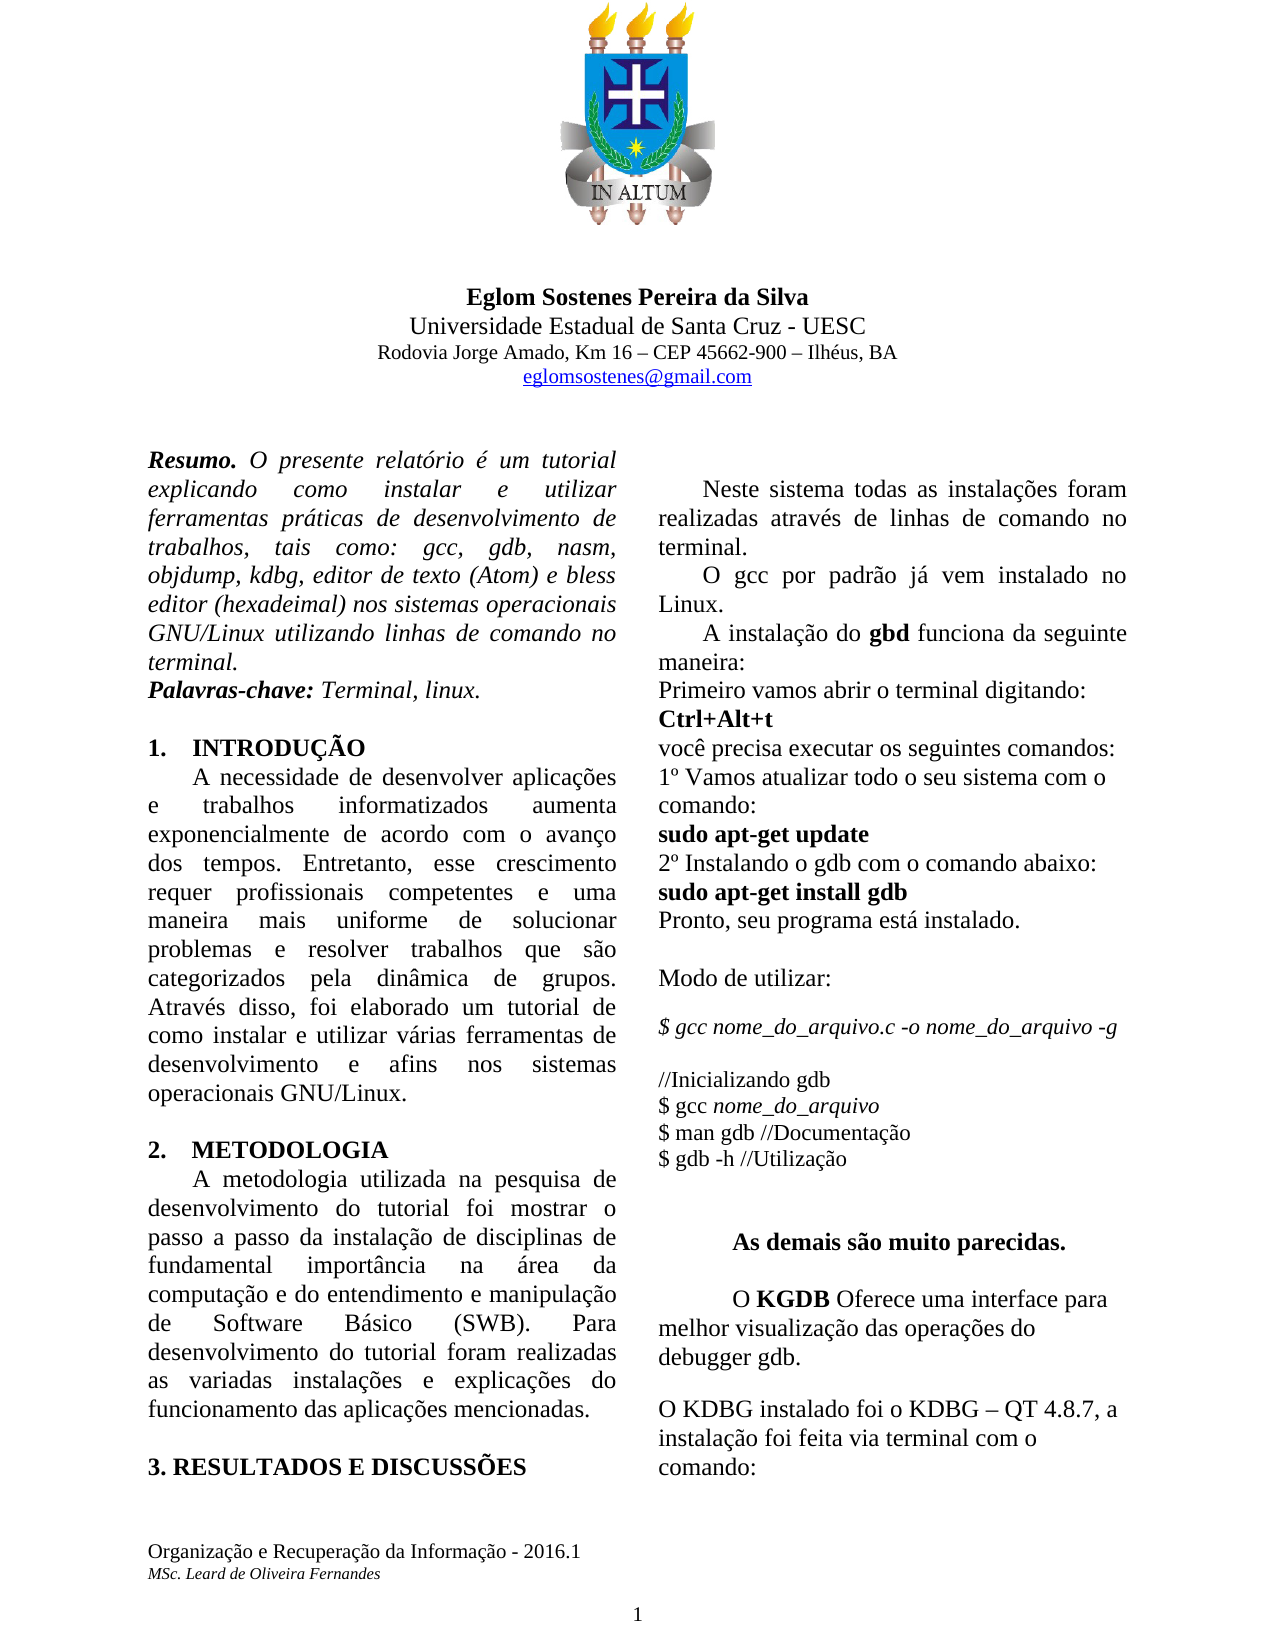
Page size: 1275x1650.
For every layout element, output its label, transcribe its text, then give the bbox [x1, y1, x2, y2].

text Primeiro vamos abrir o terminal digitando: [658, 676, 1127, 704]
text Pronto, seu programa está instalado. [658, 906, 1127, 934]
text sudo apt-get install gdb [658, 877, 1127, 906]
subtitle Universidade Estadual de Santa Cruz - UESC [148, 311, 1127, 340]
text Resumo. O presente relatório é um tutorial explicando como instalar e utilizar ferramentas práticas de desenvolvimento de trabalhos, tais como: gcc, gdb, nasm, objdump, kdbg, editor de texto (Atom) e bless editor (hexadeimal) nos sistemas operacionais GNU/Linux utilizando linhas de comando no terminal. [148, 446, 617, 676]
text sudo apt-get update [658, 819, 1127, 848]
text 1º Vamos atualizar todo o seu sistema com o comando: [658, 762, 1127, 819]
text O gcc por padrão já vem instalado no Linux. [658, 561, 1127, 618]
text As demais são muito parecidas. [658, 1227, 1127, 1255]
text 1. INTRODUÇÃO [148, 733, 617, 762]
text Palavras-chave: Terminal, linux. [148, 676, 617, 704]
text você precisa executar os seguintes comandos: [658, 733, 1127, 762]
text 2. METODOLOGIA [148, 1136, 617, 1164]
text A metodologia utilizada na pesquisa de desenvolvimento do tutorial foi mostrar o passo a passo da instalação de disciplinas de fundamental importância na área da computação e do entendimento e manipulação de Software Básico (SWB). Para desenvolvimento do tutorial foram realizadas as variadas instalações e explicações do funcionamento das aplicações mencionadas. [148, 1164, 617, 1423]
text A instalação do gbd funciona da seguinte maneira: [658, 618, 1127, 676]
text Ctrl+Alt+t [658, 704, 1127, 733]
text Modo de utilizar: [658, 963, 1127, 992]
text $ man gdb //Documentação [658, 1119, 1127, 1145]
text 3. RESULTADOS E DISCUSSÕES [148, 1452, 617, 1481]
text $ gdb -h //Utilização [658, 1145, 1127, 1171]
subtitle Eglom Sostenes Pereira da Silva [148, 282, 1127, 311]
text $ gcc nome_do_arquivo [658, 1092, 1127, 1119]
text Rodovia Jorge Amado, Km 16 – CEP 45662-900 – Ilhéus, BA eglomsostenes@gmail.com [148, 340, 1127, 388]
text $ gcc nome_do_arquivo.c -o nome_do_arquivo -g [658, 1013, 1127, 1040]
text //Inicializando gdb [658, 1066, 1127, 1092]
text O KDBG instalado foi o KDBG – QT 4.8.7, a instalação foi feita via terminal com o comando: [658, 1394, 1127, 1481]
text O KGDB Oferece uma interface para melhor visualização das operações do debugger gdb. [658, 1284, 1127, 1370]
text Neste sistema todas as instalações foram realizadas através de linhas de comando no terminal. [658, 474, 1127, 561]
text 2º Instalando o gdb com o comando abaixo: [658, 848, 1127, 877]
picture [552, 0, 723, 225]
text A necessidade de desenvolver aplicações e trabalhos informatizados aumenta exponencialmente de acordo com o avanço dos tempos. Entretanto, esse crescimento requer profissionais competentes e uma maneira mais uniforme de solucionar problemas e resolver trabalhos que são categorizados pela dinâmica de grupos. Através disso, foi elaborado um tutorial de como instalar e utilizar várias ferramentas de desenvolvimento e afins nos sistemas operacionais GNU/Linux. [148, 762, 617, 1107]
